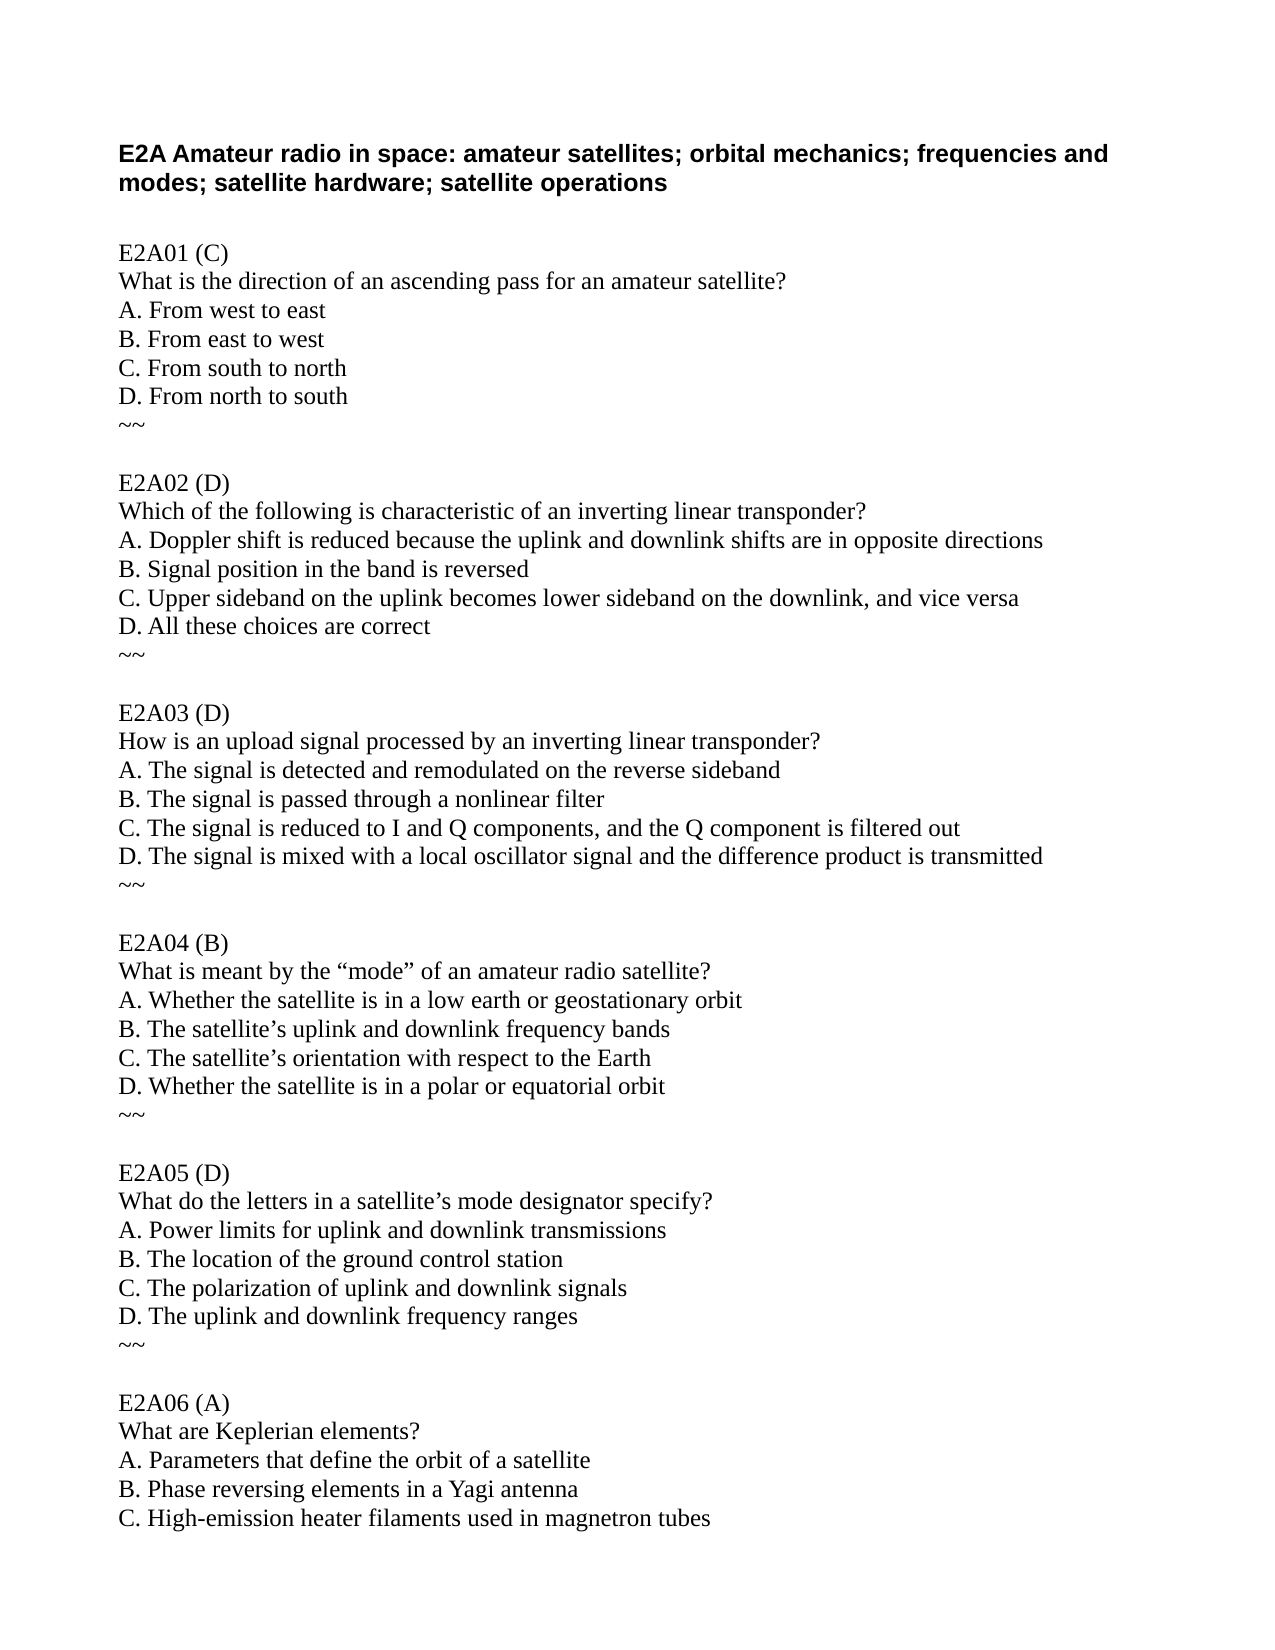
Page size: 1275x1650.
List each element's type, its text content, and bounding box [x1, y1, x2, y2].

text What is the direction of an ascending pass for an amateur satellite? [118, 266, 1157, 295]
text C. The polarization of uplink and downlink signals [118, 1273, 1157, 1301]
text C. High-emission heater filaments used in magnetron tubes [118, 1503, 1157, 1531]
text What is meant by the “mode” of an amateur radio satellite? [118, 956, 1157, 985]
text E2A03 (D) [118, 698, 1157, 726]
text B. The signal is passed through a nonlinear filter [118, 784, 1157, 813]
text ~~ [118, 640, 1157, 669]
text Which of the following is characteristic of an inverting linear transponder? [118, 496, 1157, 525]
text D. From north to south [118, 381, 1157, 410]
text D. The uplink and downlink frequency ranges [118, 1301, 1157, 1330]
text ~~ [118, 1100, 1157, 1129]
text C. Upper sideband on the uplink becomes lower sideband on the downlink, and vice versa [118, 583, 1157, 611]
text What do the letters in a satellite’s mode designator specify? [118, 1186, 1157, 1215]
text E2A05 (D) [118, 1158, 1157, 1186]
text A. The signal is detected and remodulated on the reverse sideband [118, 755, 1157, 784]
text D. Whether the satellite is in a polar or equatorial orbit [118, 1071, 1157, 1100]
text What are Keplerian elements? [118, 1416, 1157, 1445]
text ~~ [118, 410, 1157, 439]
text D. All these choices are correct [118, 611, 1157, 640]
text C. The signal is reduced to I and Q components, and the Q component is filtered out [118, 813, 1157, 841]
text A. From west to east [118, 295, 1157, 324]
text A. Doppler shift is reduced because the uplink and downlink shifts are in opposite directions [118, 525, 1157, 554]
text E2A04 (B) [118, 928, 1157, 956]
text C. The satellite’s orientation with respect to the Earth [118, 1043, 1157, 1071]
subtitle E2A Amateur radio in space: amateur satellites; orbital mechanics; frequencies and modes; satellite hardware; satellite operations [118, 139, 1157, 196]
text How is an upload signal processed by an inverting linear transponder? [118, 726, 1157, 755]
text B. The satellite’s uplink and downlink frequency bands [118, 1014, 1157, 1043]
text B. The location of the ground control station [118, 1244, 1157, 1273]
text B. From east to west [118, 324, 1157, 353]
text A. Power limits for uplink and downlink transmissions [118, 1215, 1157, 1244]
text B. Signal position in the band is reversed [118, 554, 1157, 583]
text A. Parameters that define the orbit of a satellite [118, 1445, 1157, 1474]
text C. From south to north [118, 353, 1157, 381]
text E2A01 (C) [118, 238, 1157, 266]
text E2A06 (A) [118, 1388, 1157, 1416]
text ~~ [118, 870, 1157, 899]
text E2A02 (D) [118, 468, 1157, 496]
text D. The signal is mixed with a local oscillator signal and the difference product is transmitted [118, 841, 1157, 870]
text ~~ [118, 1330, 1157, 1359]
text A. Whether the satellite is in a low earth or geostationary orbit [118, 985, 1157, 1014]
text B. Phase reversing elements in a Yagi antenna [118, 1474, 1157, 1503]
